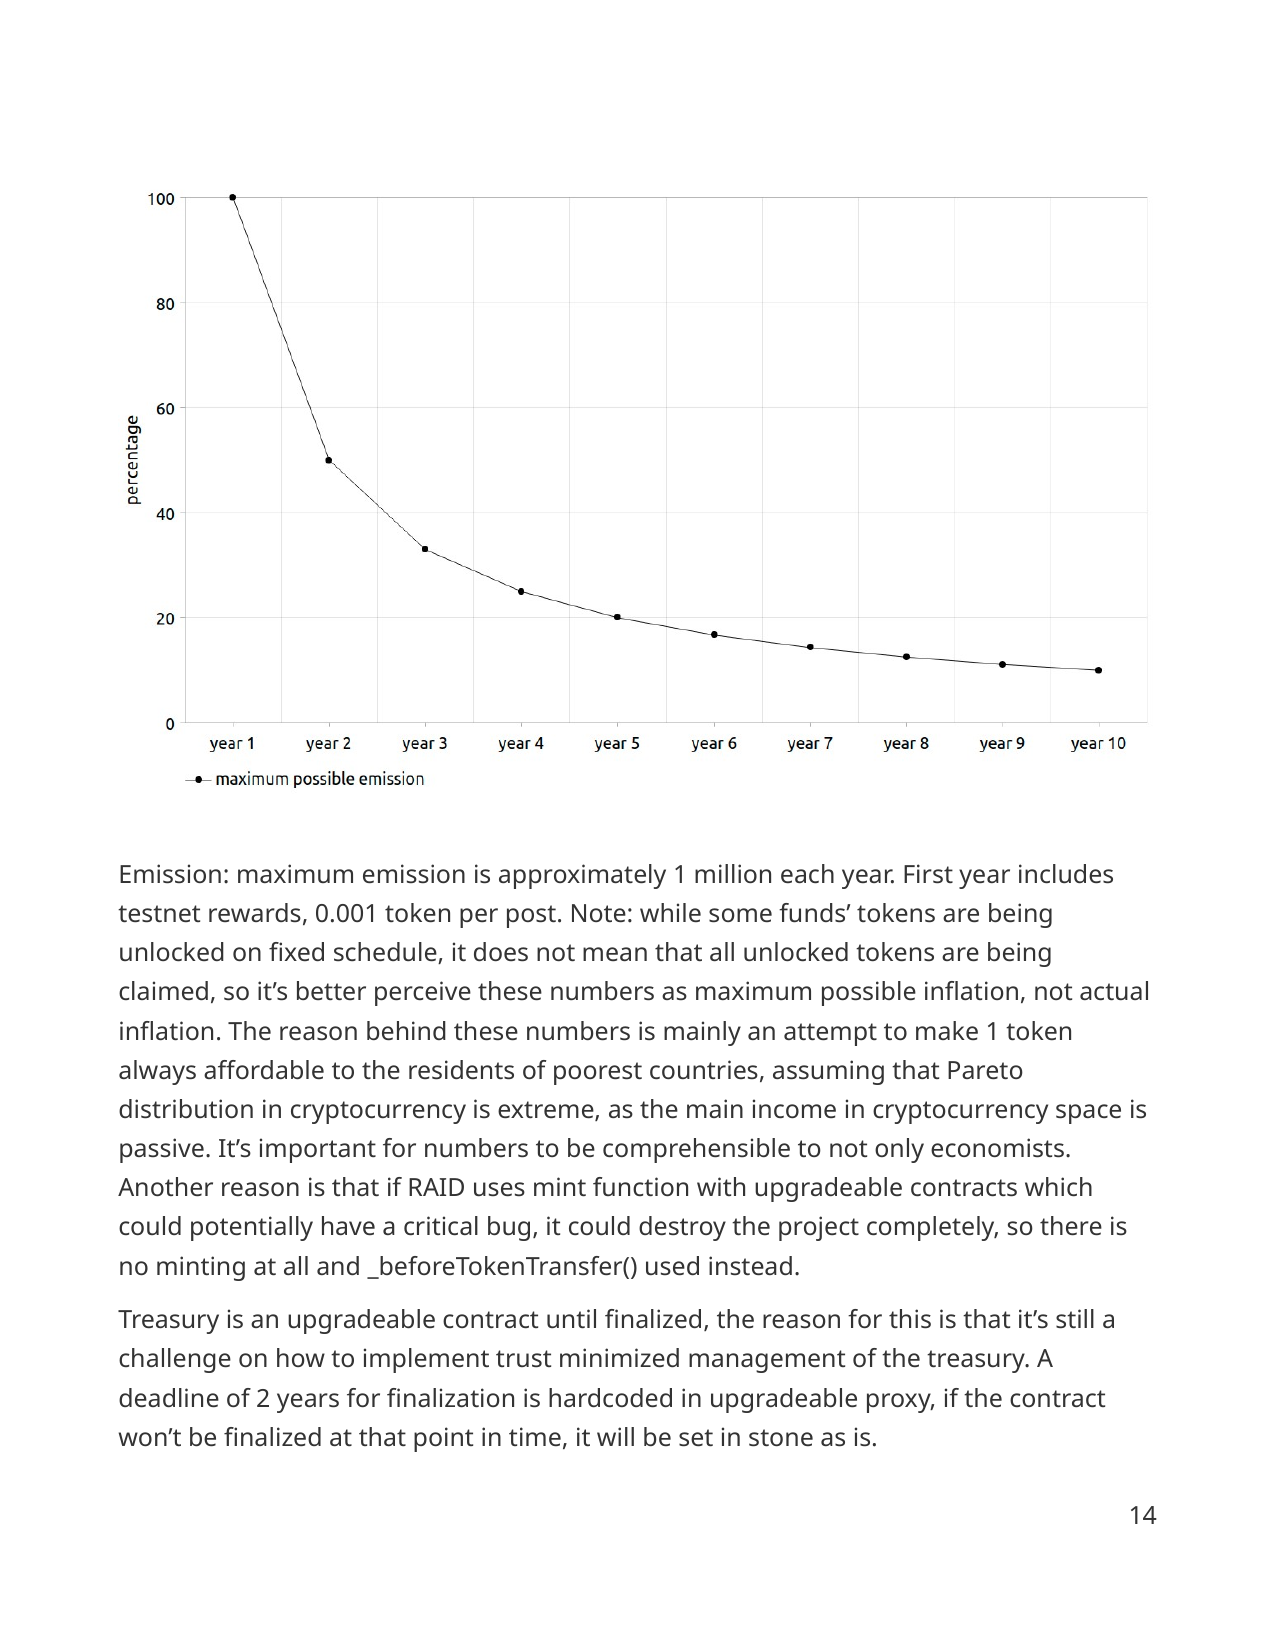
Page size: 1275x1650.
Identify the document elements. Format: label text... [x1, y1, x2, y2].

text Treasury is an upgradeable contract until finalized, the reason for this is that it’s still a challenge on how to implement trust minimized management of the treasury. A deadline of 2 years for finalization is hardcoded in upgradeable proxy, if the contract won’t be finalized at that point in time, it will be set in stone as is. [118, 1302, 1157, 1453]
text Emission: maximum emission is approximately 1 million each year. First year includes testnet rewards, 0.001 token per post. Note: while some funds’ tokens are being unlocked on fixed schedule, it does not mean that all unlocked tokens are being claimed, so it’s better perceive these numbers as maximum possible inflation, not actual inflation. The reason behind these numbers is mainly an attempt to make 1 token always affordable to the residents of poorest countries, assuming that Pareto distribution in cryptocurrency is extreme, as the main income in cryptocurrency space is passive. It’s important for numbers to be comprehensible to not only economists. Another reason is that if RAID uses mint function with upgradeable contracts which could potentially have a critical bug, it could destroy the project completely, so there is no minting at all and _beforeTokenTransfer() used instead. [118, 856, 1157, 1282]
picture [118, 176, 1157, 805]
